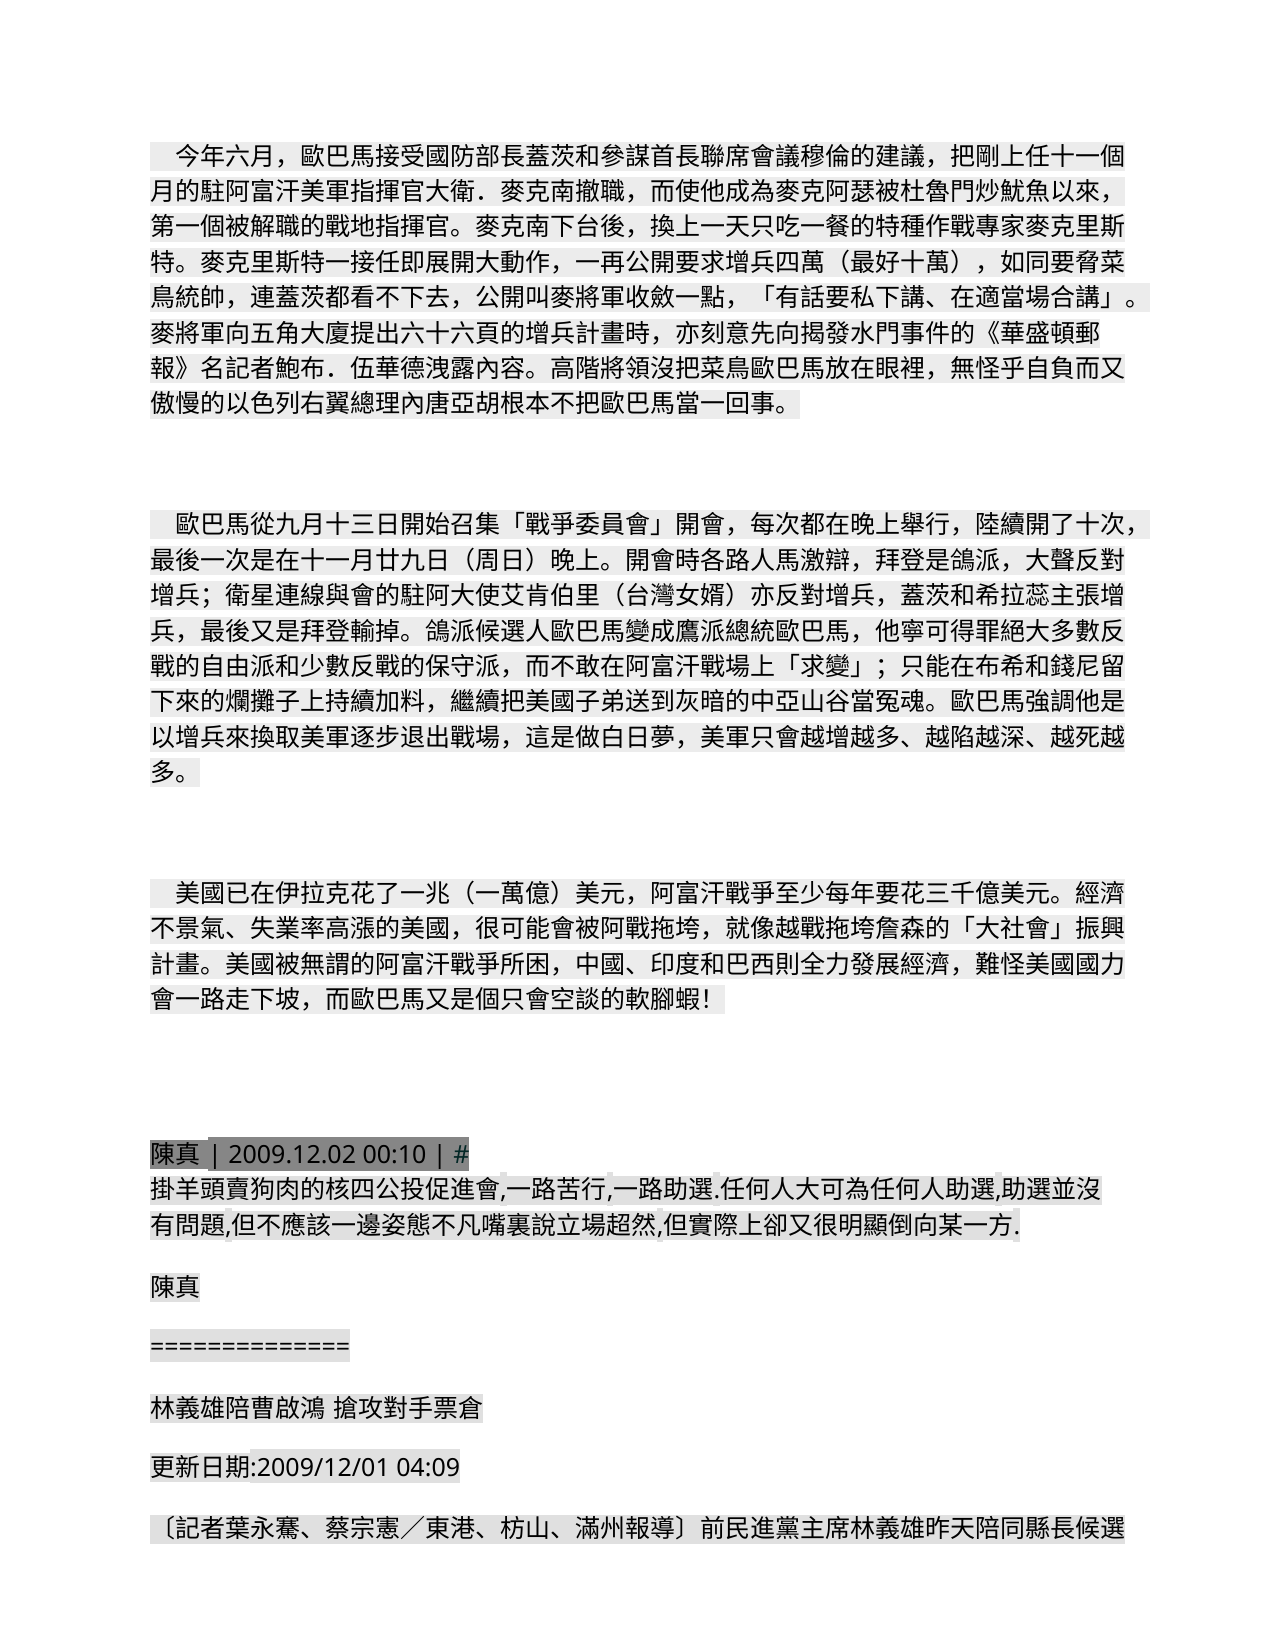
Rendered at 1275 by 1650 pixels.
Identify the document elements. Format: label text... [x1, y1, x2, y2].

text 今年六月，歐巴馬接受國防部長蓋茨和參謀首長聯席會議穆倫的建議，把剛上任十一個月的駐阿富汗美軍指揮官大衛．麥克南撤職，而使他成為麥克阿瑟被杜魯門炒魷魚以來，第一個被解職的戰地指揮官。麥克南下台後，換上一天只吃一餐的特種作戰專家麥克里斯特。麥克里斯特一接任即展開大動作，一再公開要求增兵四萬（最好十萬），如同要脅菜鳥統帥，連蓋茨都看不下去，公開叫麥將軍收斂一點，「有話要私下講、在適當場合講」。麥將軍向五角大廈提出六十六頁的增兵計畫時，亦刻意先向揭發水門事件的《華盛頓郵報》名記者鮑布．伍華德洩露內容。高階將領沒把菜鳥歐巴馬放在眼裡，無怪乎自負而又傲慢的以色列右翼總理內唐亞胡根本不把歐巴馬當一回事。 [150, 135, 1125, 419]
text ============== [150, 1327, 1125, 1362]
text 林義雄陪曹啟鴻 搶攻對手票倉 [150, 1387, 1125, 1423]
text 掛羊頭賣狗肉的核四公投促進會,一路苦行,一路助選.任何人大可為任何人助選,助選並沒有問題,但不應該一邊姿態不凡嘴裏說立場超然,但實際上卻又很明顯倒向某一方. [150, 1171, 1125, 1242]
text 陳真 [150, 1267, 1125, 1302]
text 〔記者葉永騫、蔡宗憲／東港、枋山、滿州報導〕前民進黨主席林義雄昨天陪同縣長候選 [150, 1508, 1125, 1544]
text 更新日期:2009/12/01 04:09 [150, 1448, 1125, 1483]
text 美國已在伊拉克花了一兆（一萬億）美元，阿富汗戰爭至少每年要花三千億美元。經濟不景氣、失業率高漲的美國，很可能會被阿戰拖垮，就像越戰拖垮詹森的「大社會」振興計畫。美國被無謂的阿富汗戰爭所困，中國、印度和巴西則全力發展經濟，難怪美國國力會一路走下坡，而歐巴馬又是個只會空談的軟腳蝦！ [150, 873, 1125, 1014]
text 陳真 | 2009.12.02 00:10 | # [150, 1135, 1125, 1171]
text 歐巴馬從九月十三日開始召集「戰爭委員會」開會，每次都在晚上舉行，陸續開了十次，最後一次是在十一月廿九日（周日）晚上。開會時各路人馬激辯，拜登是鴿派，大聲反對增兵；衛星連線與會的駐阿大使艾肯伯里（台灣女婿）亦反對增兵，蓋茨和希拉蕊主張增兵，最後又是拜登輸掉。鴿派候選人歐巴馬變成鷹派總統歐巴馬，他寧可得罪絕大多數反戰的自由派和少數反戰的保守派，而不敢在阿富汗戰場上「求變」；只能在布希和錢尼留下來的爛攤子上持續加料，繼續把美國子弟送到灰暗的中亞山谷當冤魂。歐巴馬強調他是以增兵來換取美軍逐步退出戰場，這是做白日夢，美軍只會越增越多、越陷越深、越死越多。 [150, 504, 1125, 787]
